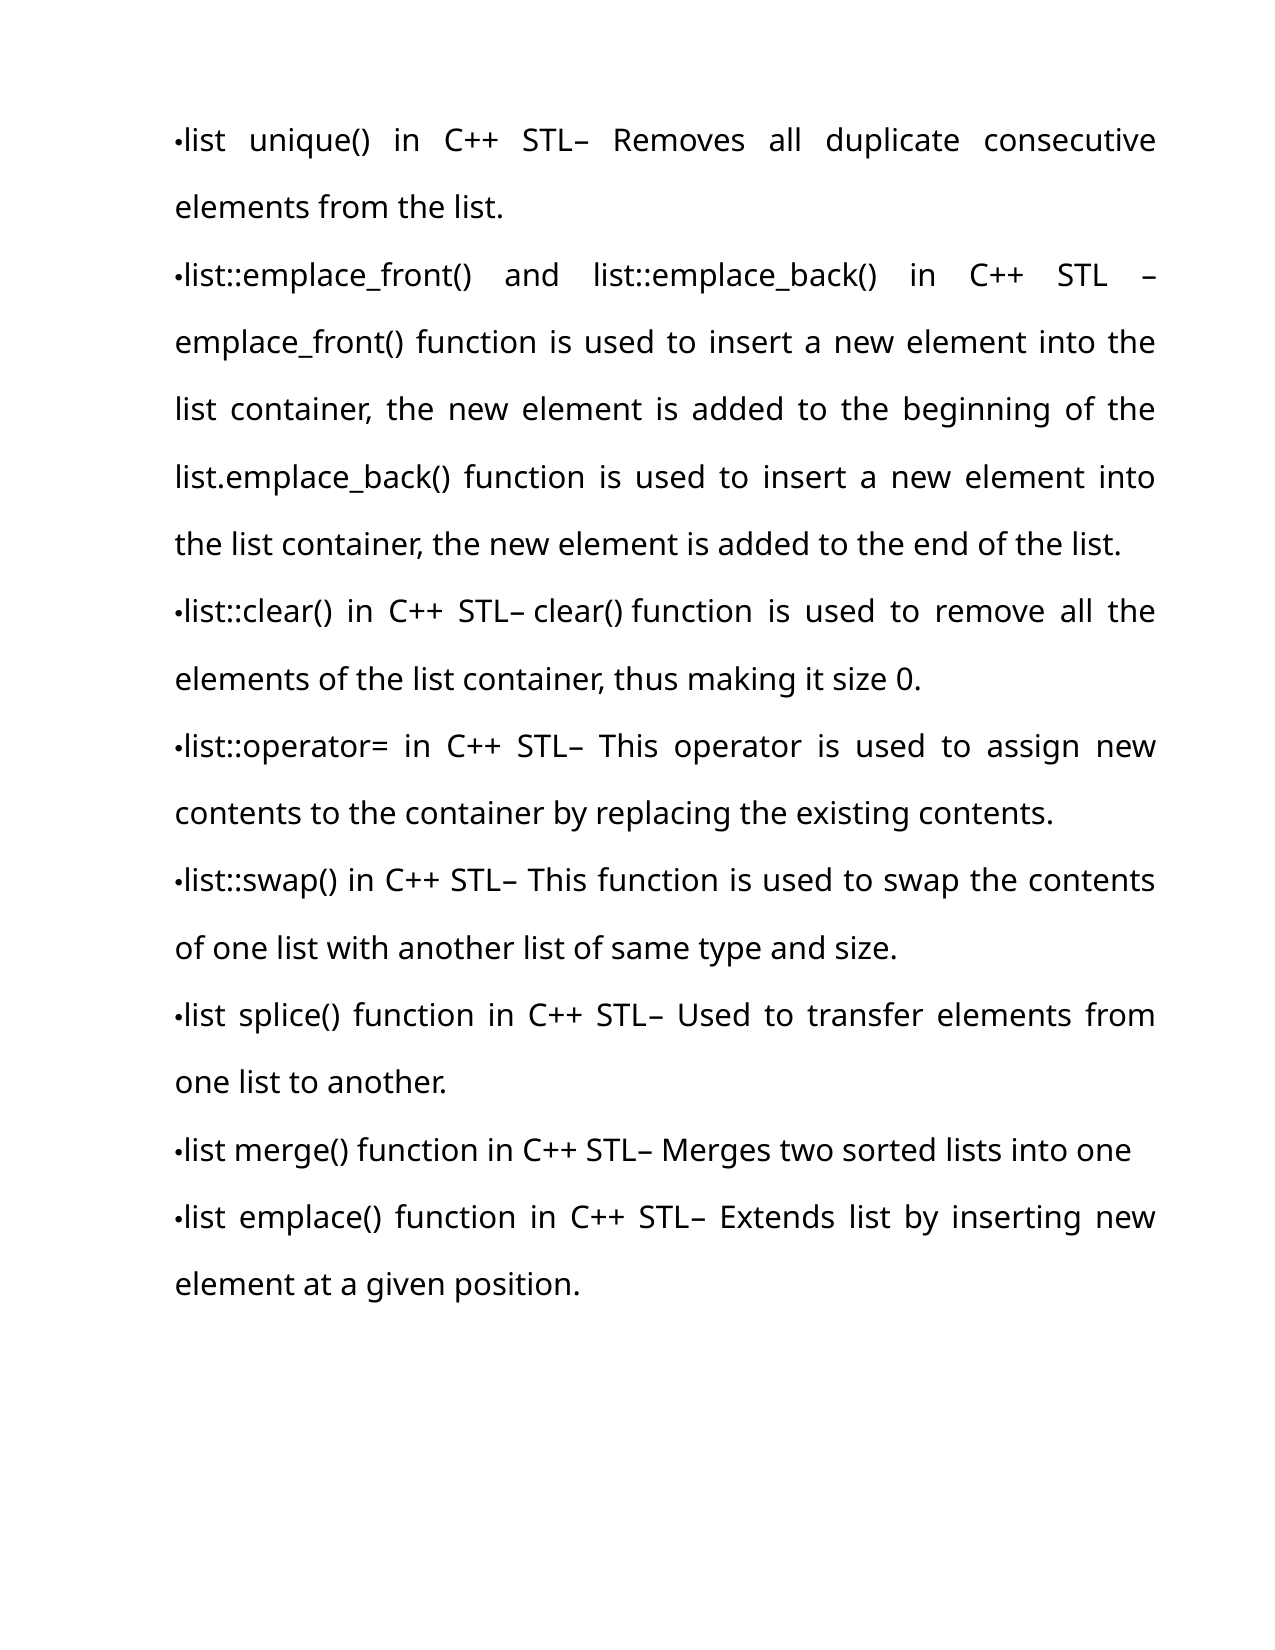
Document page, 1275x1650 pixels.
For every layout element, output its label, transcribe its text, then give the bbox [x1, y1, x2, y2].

list list unique() in C++ STL– Removes all duplicate consecutive elements from the list. [174, 118, 1157, 228]
list list splice() function in C++ STL– Used to transfer elements from one list to another. [174, 993, 1157, 1103]
list list::operator= in C++ STL– This operator is used to assign new contents to the container by replacing the existing contents. [174, 724, 1157, 834]
list list merge() function in C++ STL– Merges two sorted lists into one [174, 1127, 1157, 1170]
list list::emplace_front() and list::emplace_back() in C++ STL –emplace_front() function is used to insert a new element into the list container, the new element is added to the beginning of the list.emplace_back() function is used to insert a new element into the list container, the new element is added to the end of the list. [174, 253, 1157, 564]
list list emplace() function in C++ STL– Extends list by inserting new element at a given position. [174, 1195, 1157, 1305]
list list::swap() in C++ STL– This function is used to swap the contents of one list with another list of same type and size. [174, 858, 1157, 968]
list list::clear() in C++ STL– clear() function is used to remove all the elements of the list container, thus making it size 0. [174, 589, 1157, 699]
